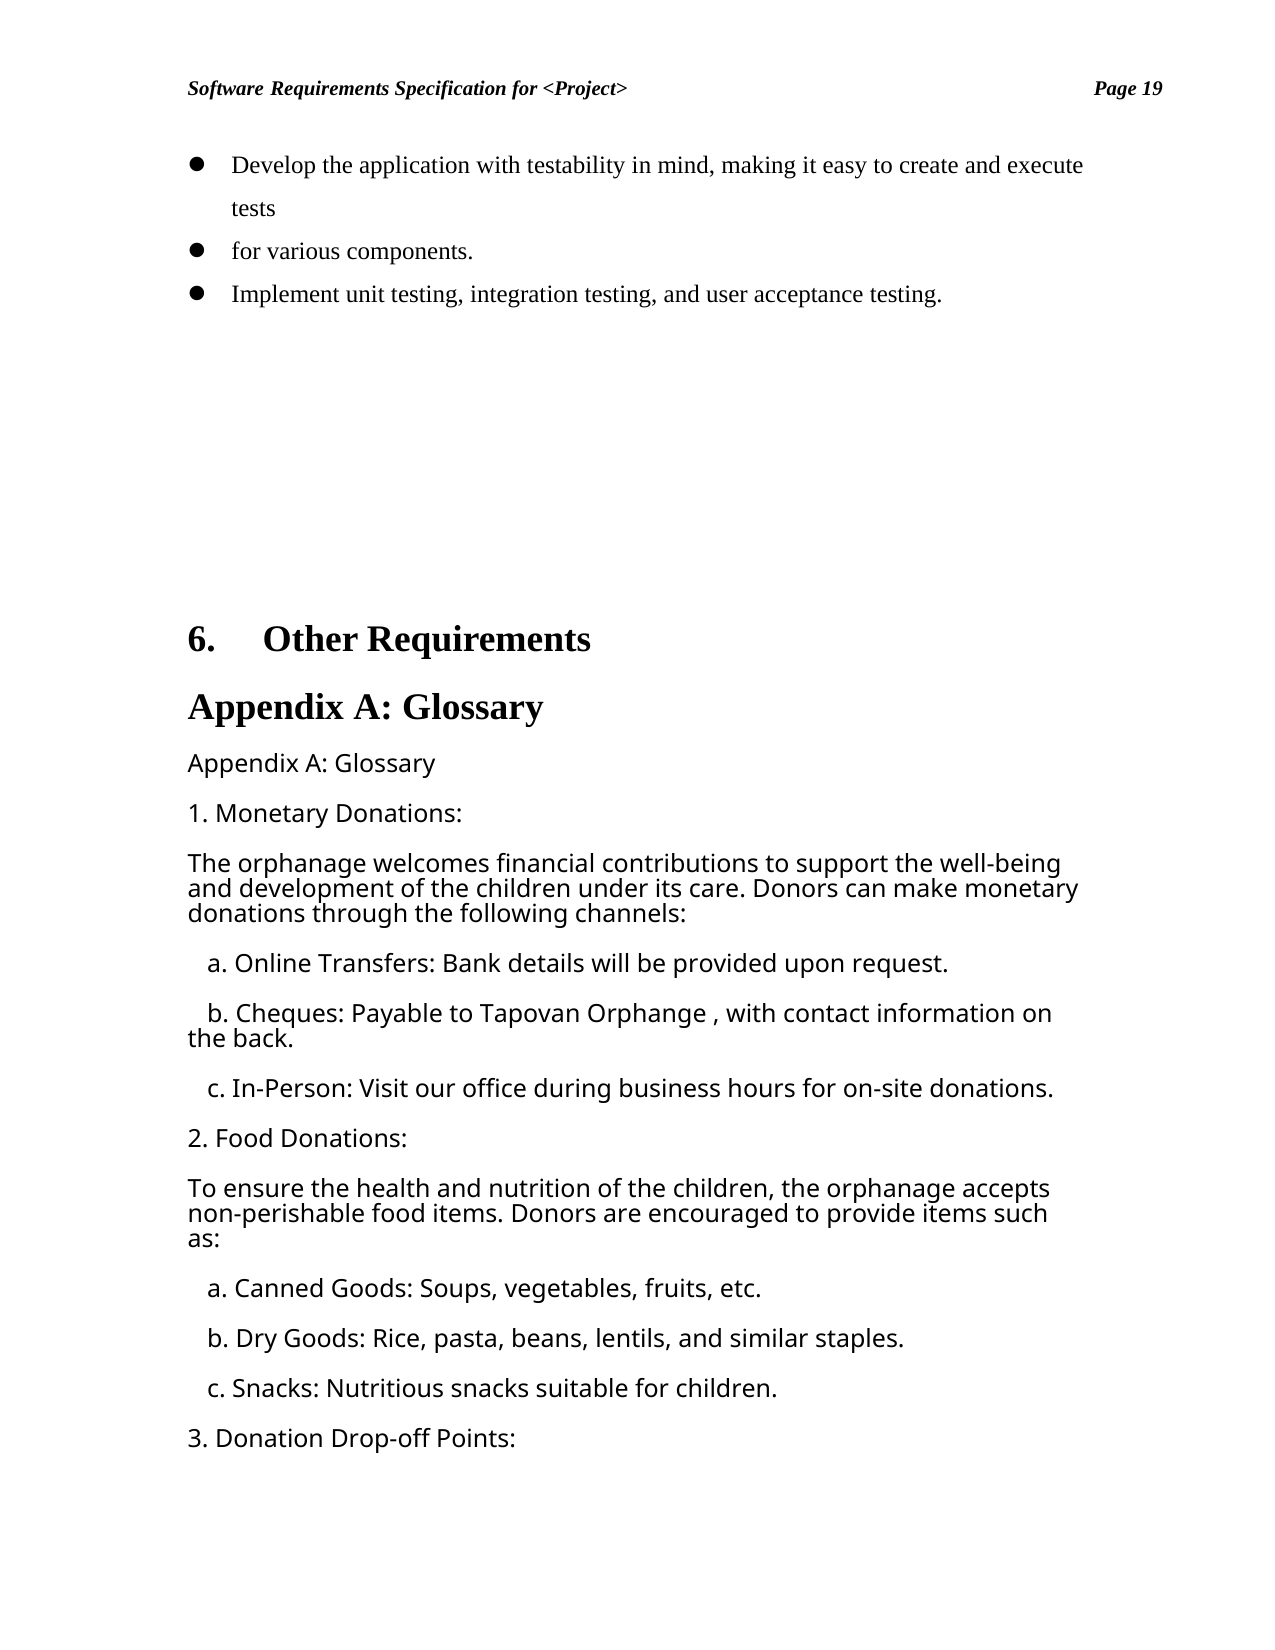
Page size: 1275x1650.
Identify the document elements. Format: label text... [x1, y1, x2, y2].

text Appendix A: Glossary [187, 685, 1087, 728]
list Develop the application with testability in mind, making it easy to create and execute tests [187, 150, 1087, 222]
list Implement unit testing, integration testing, and user acceptance testing. [187, 279, 1087, 308]
text Appendix A: Glossary 1. Monetary Donations: The orphanage welcomes financial contributions to support the well-being and development of the children under its care. Donors can make monetary donations through the following channels: a. Online Transfers: Bank details will be provided upon request. b. Cheques: Payable to Tapovan Orphange , with contact information on the back. c. In-Person: Visit our office during business hours for on-site donations. 2. Food Donations: To ensure the health and nutrition of the children, the orphanage accepts non-perishable food items. Donors are encouraged to provide items such as: a. Canned Goods: Soups, vegetables, fruits, etc. b. Dry Goods: Rice, pasta, beans, lentils, and similar staples. c. Snacks: Nutritious snacks suitable for children. 3. Donation Drop-off Points: [187, 753, 1087, 1478]
subtitle Other Requirements [187, 617, 1087, 660]
list for various components. [187, 236, 1087, 265]
